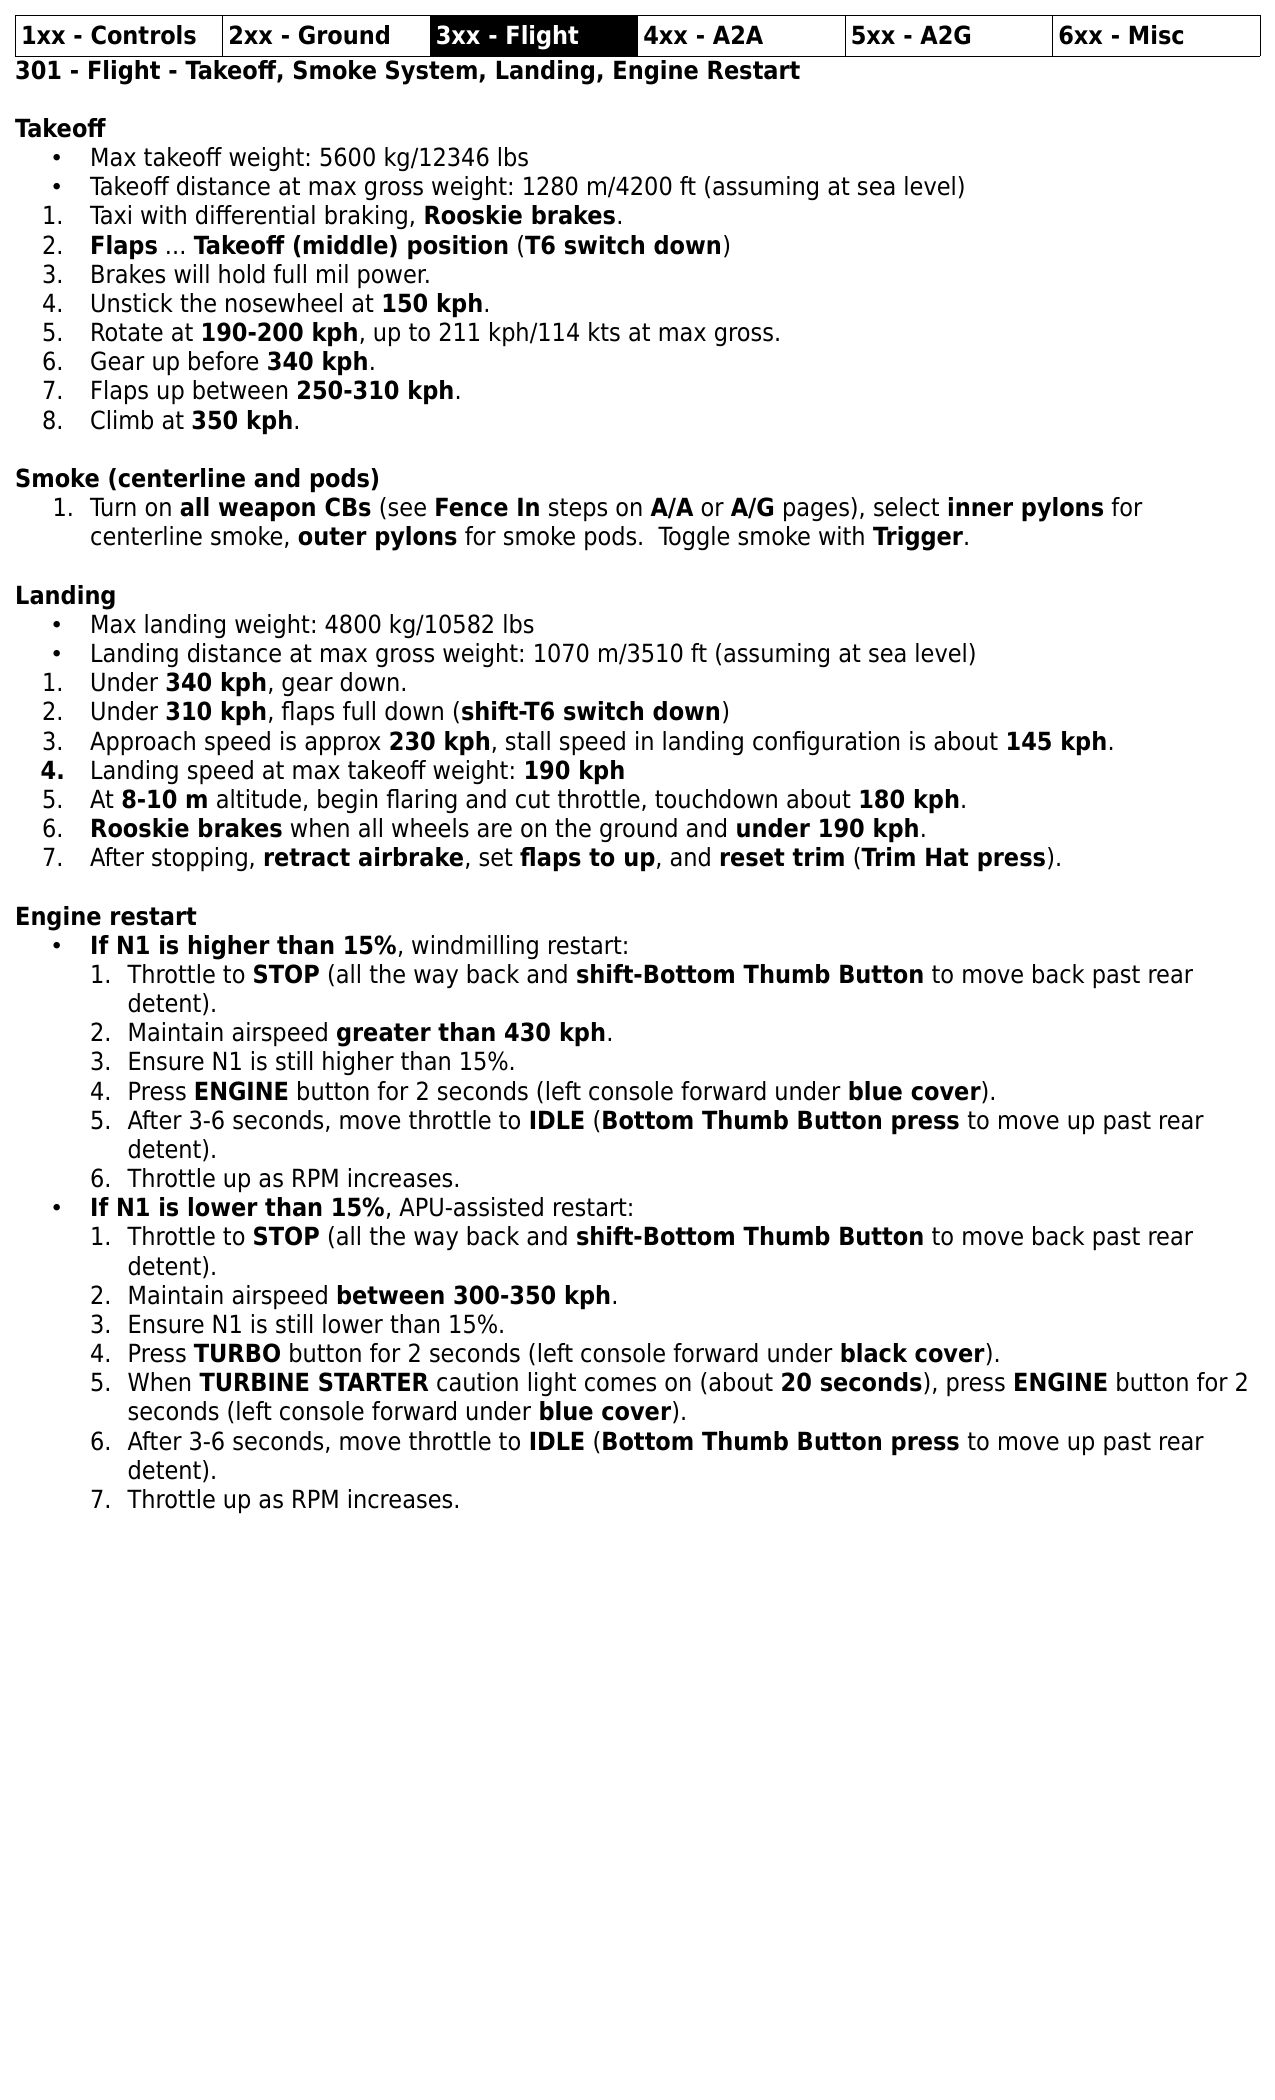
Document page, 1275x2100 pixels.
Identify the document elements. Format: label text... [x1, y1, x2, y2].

list Approach speed is approx 230 kph, stall speed in landing configuration is about 145 kph. [52, 727, 1260, 756]
list Brakes will hold full mil power. [52, 260, 1260, 289]
list Throttle to STOP (all the way back and shift-Bottom Thumb Button to move back past rear detent). [90, 960, 1260, 1018]
list Throttle to STOP (all the way back and shift-Bottom Thumb Button to move back past rear detent). [90, 1222, 1260, 1281]
list Climb at 350 kph. [52, 406, 1260, 435]
list Maintain airspeed between 300-350 kph. [90, 1281, 1260, 1310]
list Press ENGINE button for 2 seconds (left console forward under blue cover). [90, 1077, 1260, 1106]
list Max takeoff weight: 5600 kg/12346 lbs [52, 143, 1260, 172]
list Ensure N1 is still higher than 15%. [90, 1047, 1260, 1077]
list Ensure N1 is still lower than 15%. [90, 1310, 1260, 1339]
list Throttle up as RPM increases. [90, 1485, 1260, 1514]
list Under 340 kph, gear down. [52, 668, 1260, 697]
table_header 1xx - Controls [16, 16, 222, 56]
table_header 3xx - Flight [431, 16, 637, 56]
list Max landing weight: 4800 kg/10582 lbs [52, 610, 1260, 639]
list Flaps up between 250-310 kph. [52, 377, 1260, 406]
list If N1 is higher than 15%, windmilling restart: [52, 931, 1260, 960]
list Flaps ... Takeoff (middle) position (T6 switch down) [52, 231, 1260, 260]
list At 8-10 m altitude, begin flaring and cut throttle, touchdown about 180 kph. [52, 785, 1260, 814]
text 301 - Flight - Takeoff, Smoke System, Landing, Engine Restart [15, 57, 1260, 85]
list Takeoff distance at max gross weight: 1280 m/4200 ft (assuming at sea level) [52, 172, 1260, 202]
list Landing speed at max takeoff weight: 190 kph [52, 756, 1260, 785]
list Under 310 kph, flaps full down (shift-T6 switch down) [52, 697, 1260, 727]
table_header 2xx - Ground [223, 16, 430, 56]
list Press TURBO button for 2 seconds (left console forward under black cover). [90, 1339, 1260, 1368]
text Takeoff [15, 114, 1260, 143]
list Turn on all weapon CBs (see Fence In steps on A/A or A/G pages), select inner pylons for centerline smoke, outer pylons for smoke pods. Toggle smoke with Trigger. [52, 493, 1260, 552]
table_header 4xx - A2A [638, 16, 845, 56]
text Smoke (centerline and pods) [15, 464, 1260, 493]
text Landing [15, 581, 1260, 610]
table_header 6xx - Misc [1053, 16, 1260, 56]
list Rooskie brakes when all wheels are on the ground and under 190 kph. [52, 814, 1260, 843]
list After 3-6 seconds, move throttle to IDLE (Bottom Thumb Button press to move up past rear detent). [90, 1106, 1260, 1164]
list After 3-6 seconds, move throttle to IDLE (Bottom Thumb Button press to move up past rear detent). [90, 1427, 1260, 1485]
table_header 5xx - A2G [846, 16, 1052, 56]
list Unstick the nosewheel at 150 kph. [52, 289, 1260, 318]
text Engine restart [15, 902, 1260, 931]
list If N1 is lower than 15%, APU-assisted restart: [52, 1193, 1260, 1222]
list Landing distance at max gross weight: 1070 m/3510 ft (assuming at sea level) [52, 639, 1260, 668]
list When TURBINE STARTER caution light comes on (about 20 seconds), press ENGINE button for 2 seconds (left console forward under blue cover). [90, 1368, 1260, 1427]
list After stopping, retract airbrake, set flaps to up, and reset trim (Trim Hat press). [52, 843, 1260, 872]
list Rotate at 190-200 kph, up to 211 kph/114 kts at max gross. [52, 318, 1260, 347]
list Gear up before 340 kph. [52, 347, 1260, 377]
list Throttle up as RPM increases. [90, 1164, 1260, 1193]
list Taxi with differential braking, Rooskie brakes. [52, 202, 1260, 231]
list Maintain airspeed greater than 430 kph. [90, 1018, 1260, 1047]
